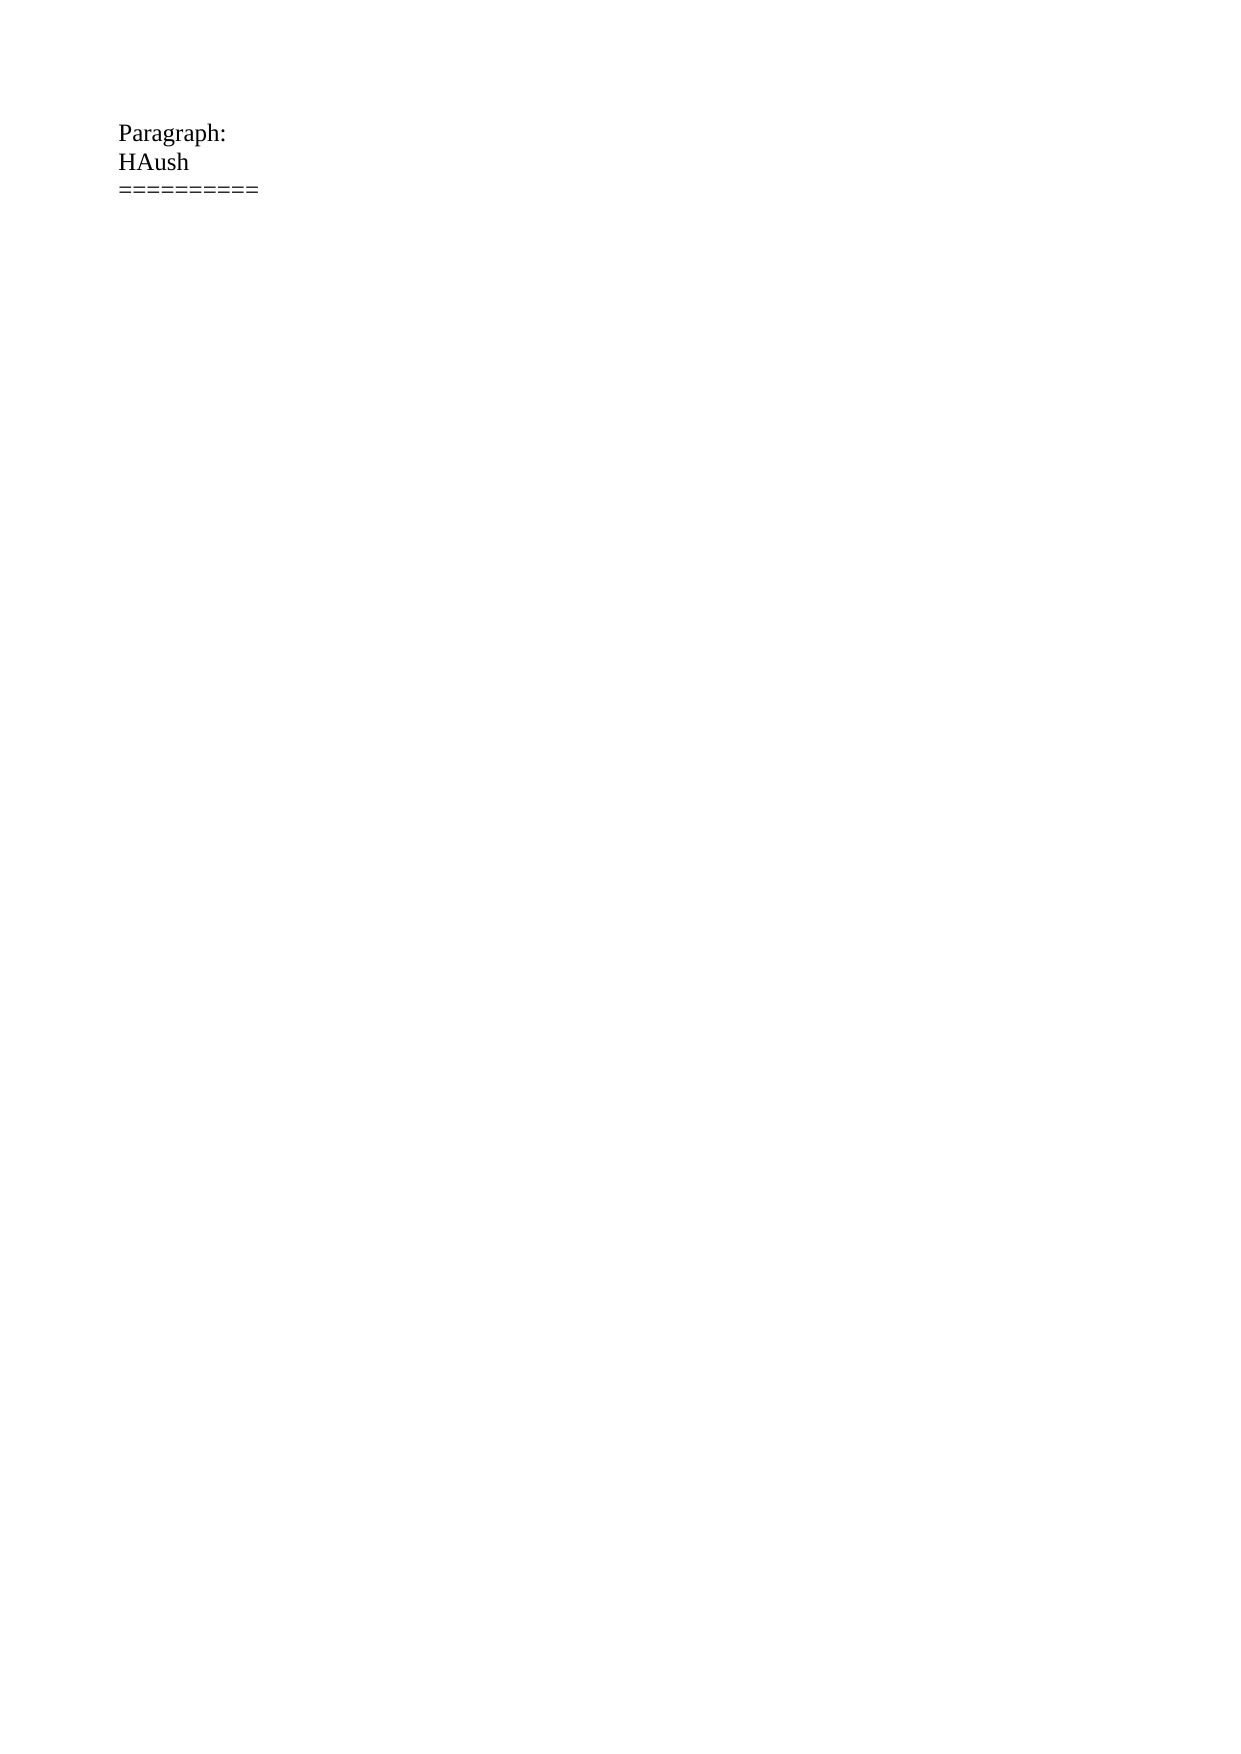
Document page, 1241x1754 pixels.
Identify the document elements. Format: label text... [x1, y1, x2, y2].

text ========== [118, 176, 1122, 204]
text HAush [118, 147, 1122, 176]
text Paragraph: [118, 118, 1122, 147]
